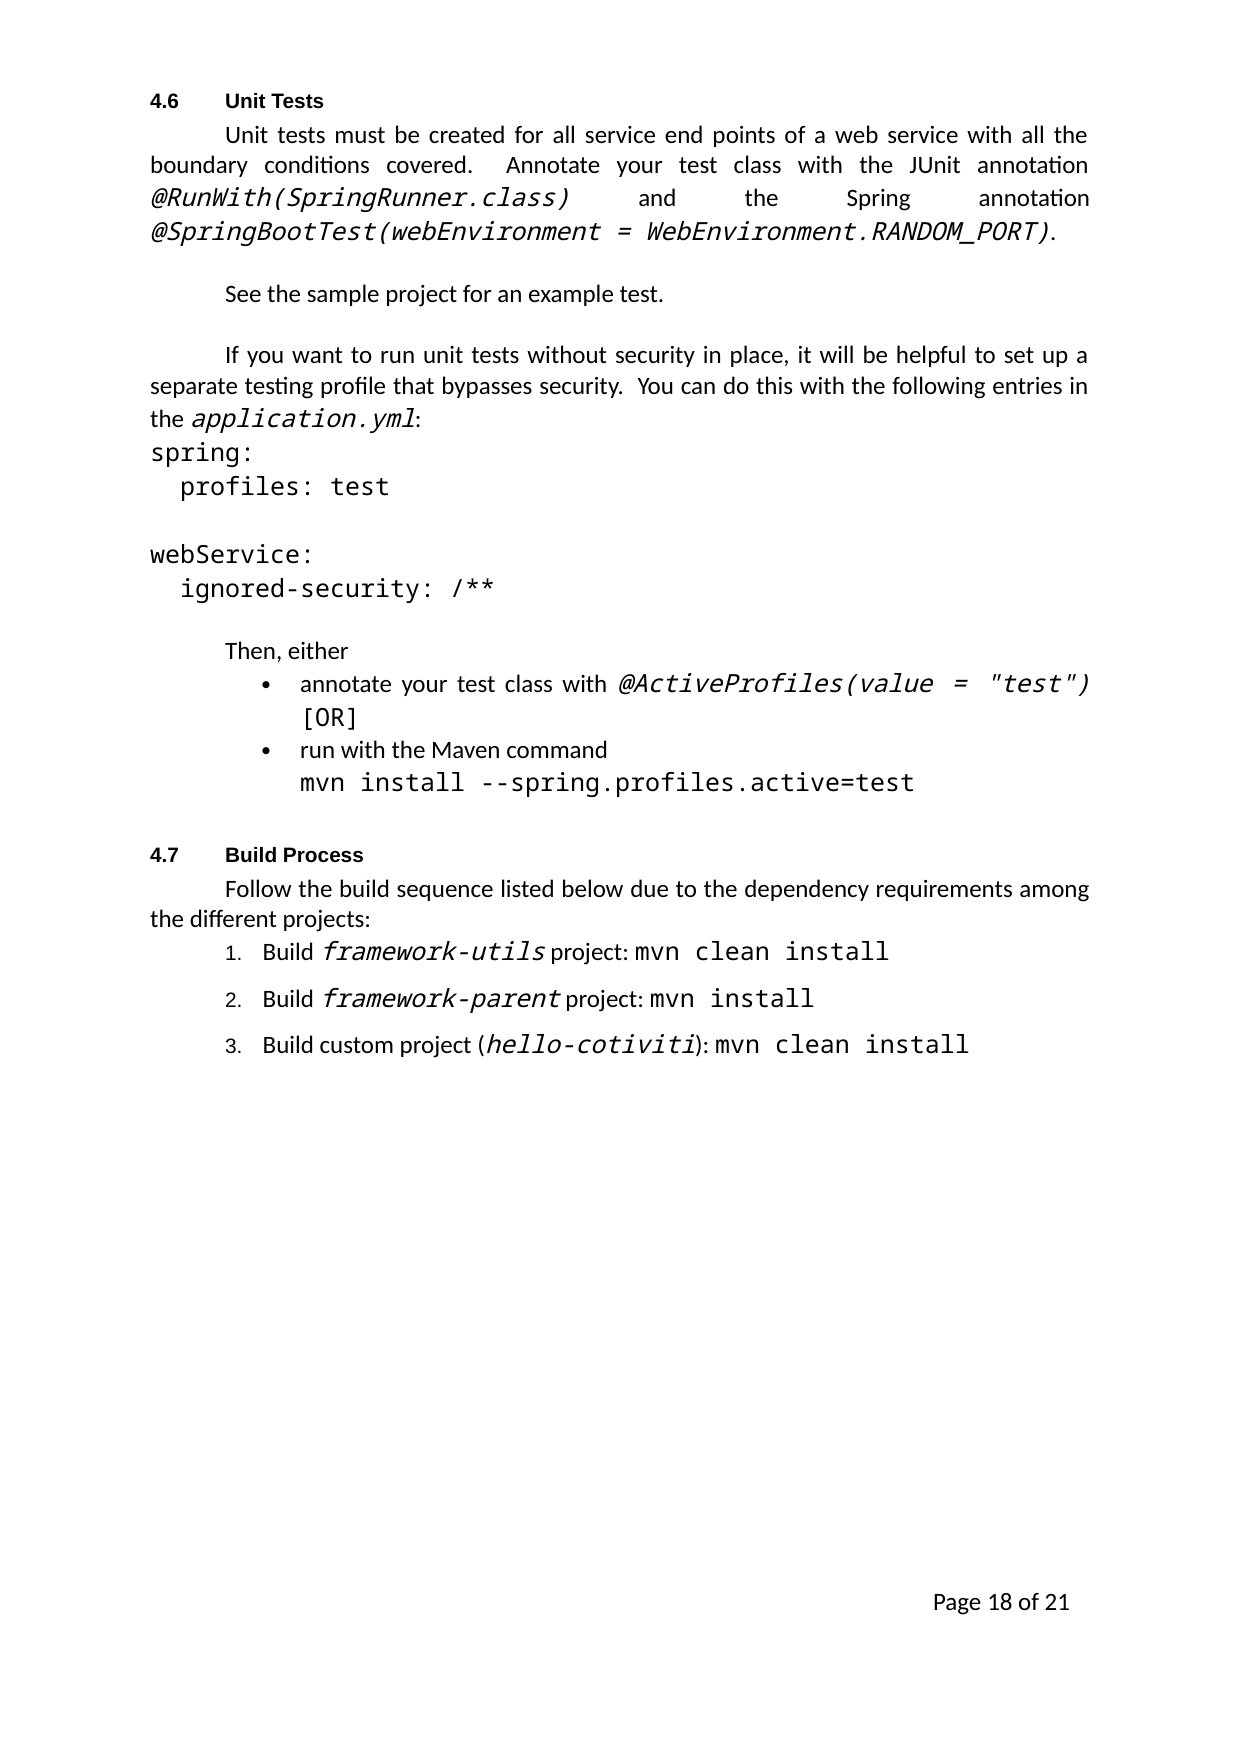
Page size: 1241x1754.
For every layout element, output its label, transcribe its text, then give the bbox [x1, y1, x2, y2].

text See the sample project for an example test. [150, 278, 1090, 309]
text If you want to run unit tests without security in place, it will be helpful to set up a separate testing profile that bypasses security. You can do this with the following entries in the application.yml: [150, 339, 1090, 434]
text ignored-security: /** [150, 571, 1090, 605]
list Build custom project (hello-cotiviti): mvn clean install [225, 1027, 1090, 1061]
text Unit tests must be created for all service end points of a web service with all the boundary conditions covered. Annotate your test class with the JUnit annotation @RunWith(SpringRunner.class) and the Spring annotation @SpringBootTest(webEnvironment = WebEnvironment.RANDOM_PORT). [150, 119, 1090, 248]
subtitle Build Process [150, 842, 1090, 867]
list run with the Maven command mvn install --spring.profiles.active=test [262, 734, 1090, 799]
text Follow the build sequence listed below due to the dependency requirements among the different projects: [150, 873, 1090, 934]
subtitle Unit Tests [150, 87, 1090, 112]
text profiles: test [150, 469, 1090, 503]
text webService: [150, 537, 1090, 571]
text Then, either [150, 635, 1090, 666]
list Build framework-utils project: mvn clean install [225, 934, 1090, 968]
list Build framework-parent project: mvn install [225, 981, 1090, 1014]
list annotate your test class with @ActiveProfiles(value = "test") [OR] [262, 666, 1090, 734]
text spring: [150, 434, 1090, 469]
